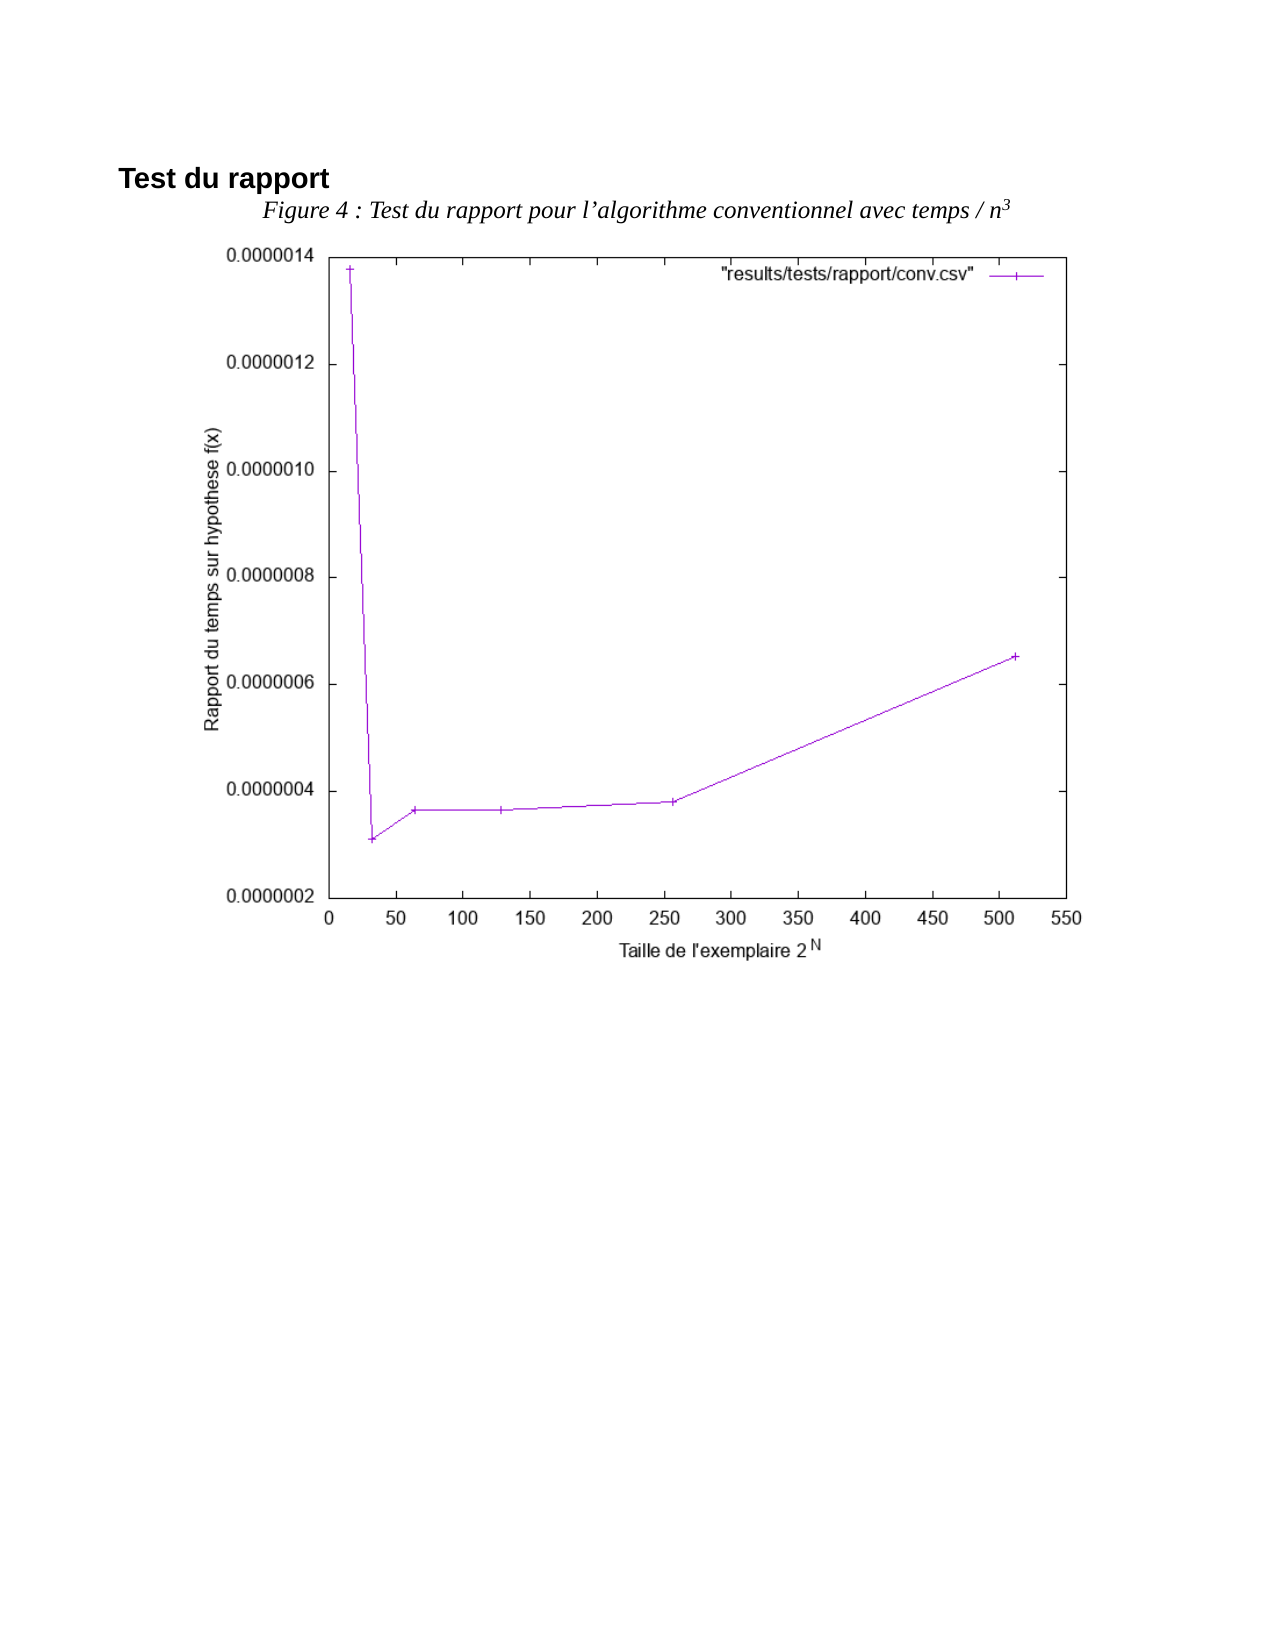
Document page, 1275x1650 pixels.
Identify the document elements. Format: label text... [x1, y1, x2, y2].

text Figure 4 : Test du rapport pour l’algorithme conventionnel avec temps / n3 [118, 195, 1157, 224]
subtitle Test du rapport [118, 161, 1157, 195]
